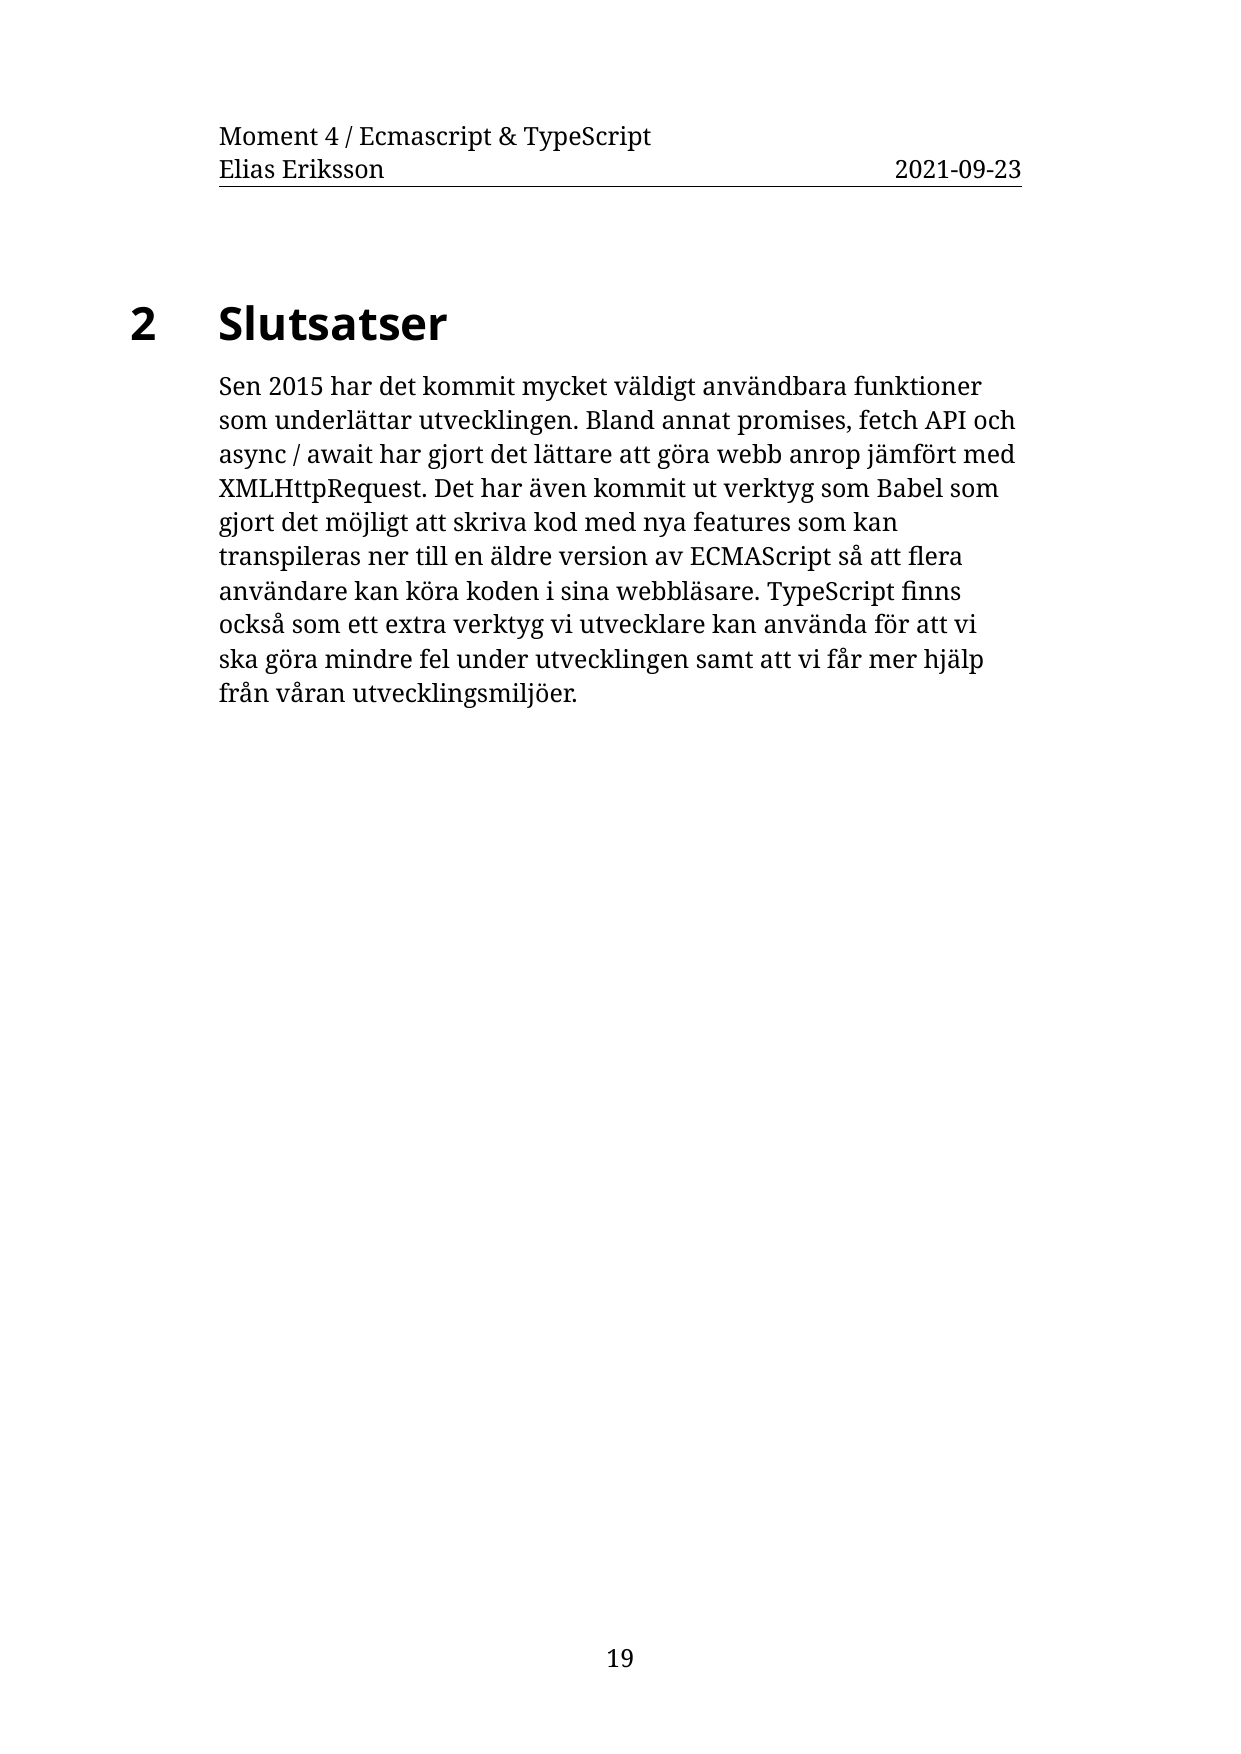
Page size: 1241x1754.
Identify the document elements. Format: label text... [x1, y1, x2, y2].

subtitle Slutsatser [130, 291, 1022, 353]
text Sen 2015 har det kommit mycket väldigt användbara funktioner som underlättar utvecklingen. Bland annat promises, fetch API och async / await har gjort det lättare att göra webb anrop jämfört med XMLHttpRequest. Det har även kommit ut verktyg som Babel som gjort det möjligt att skriva kod med nya features som kan transpileras ner till en äldre version av ECMAScript så att flera användare kan köra koden i sina webbläsare. TypeScript finns också som ett extra verktyg vi utvecklare kan använda för att vi ska göra mindre fel under utvecklingen samt att vi får mer hjälp från våran utvecklingsmiljöer. [218, 369, 1022, 709]
